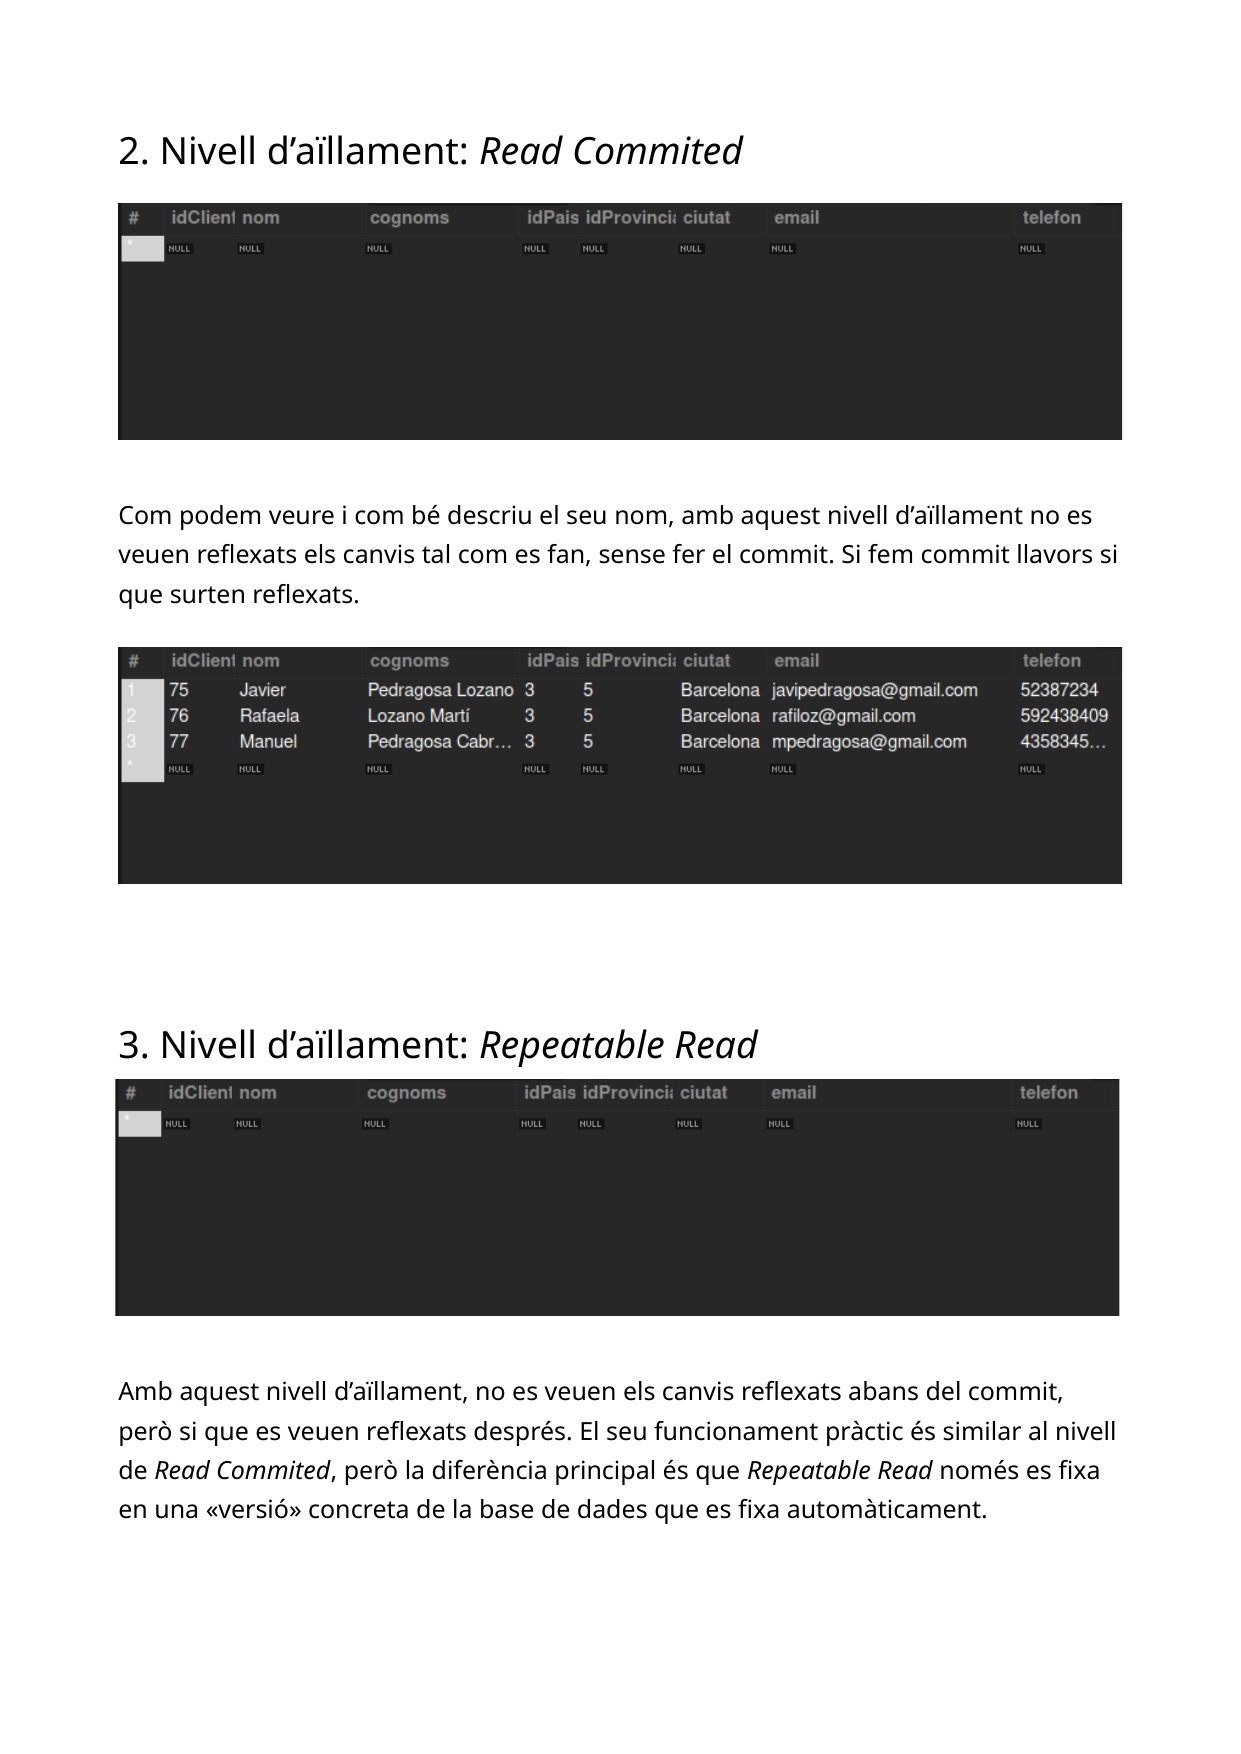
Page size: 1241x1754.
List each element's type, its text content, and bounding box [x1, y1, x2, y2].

text Com podem veure i com bé descriu el seu nom, amb aquest nivell d’aïllament no es veuen reflexats els canvis tal com es fan, sense fer el commit. Si fem commit llavors si que surten reflexats. [118, 498, 1122, 610]
picture [118, 647, 1123, 884]
picture [115, 1079, 1120, 1316]
picture [118, 203, 1123, 440]
subtitle 2. Nivell d’aïllament: Read Commited [118, 124, 1122, 175]
subtitle 3. Nivell d’aïllament: Repeatable Read [118, 1018, 1122, 1069]
text Amb aquest nivell d’aïllament, no es veuen els canvis reflexats abans del commit, però si que es veuen reflexats després. El seu funcionament pràctic és similar al nivell de Read Commited, però la diferència principal és que Repeatable Read només es fixa en una «versió» concreta de la base de dades que es fixa automàticament. [118, 1374, 1122, 1526]
